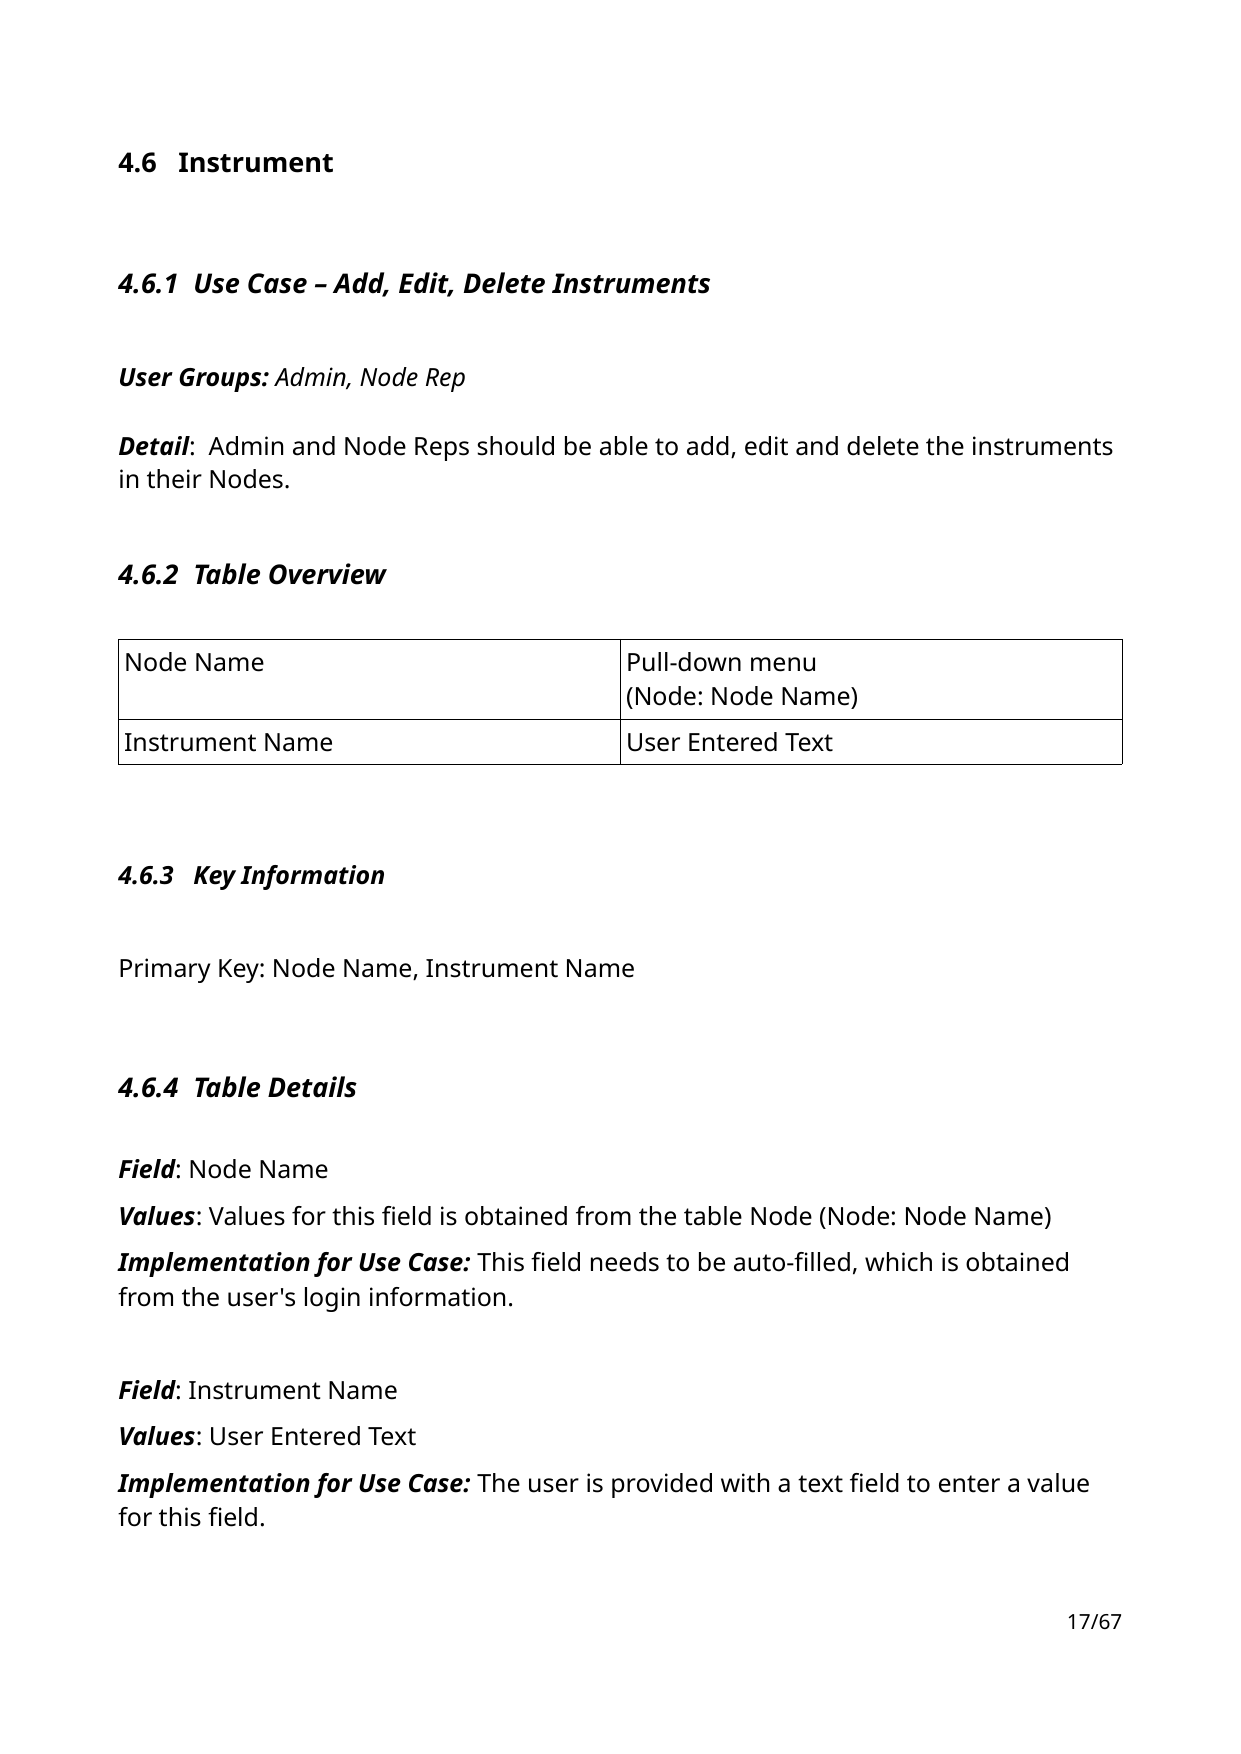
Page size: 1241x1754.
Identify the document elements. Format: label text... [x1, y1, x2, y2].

text Implementation for Use Case: The user is provided with a text field to enter a value for this field. [118, 1465, 1122, 1533]
text Values: User Entered Text [118, 1419, 1122, 1453]
text User Groups: Admin, Node Rep [118, 360, 1122, 394]
subtitle Key Information [118, 857, 1122, 891]
subtitle Use Case – Add, Edit, Delete Instruments [118, 264, 1122, 301]
text Values: Values for this field is obtained from the table Node (Node: Node Name) [118, 1198, 1122, 1233]
subtitle Table Details [118, 1068, 1122, 1105]
table_header Node Name [119, 640, 620, 718]
table_cell User Entered Text [621, 720, 1122, 764]
text Field: Instrument Name [118, 1372, 1122, 1406]
subtitle Instrument [118, 143, 1122, 180]
text Detail: Admin and Node Reps should be able to add, edit and delete the instruments in their Nodes. [118, 428, 1122, 496]
table_cell Instrument Name [119, 720, 620, 764]
text Primary Key: Node Name, Instrument Name [118, 950, 1122, 984]
subtitle Table Overview [118, 555, 1122, 592]
text Field: Node Name [118, 1152, 1122, 1186]
table_header Pull-down menu (Node: Node Name) [621, 640, 1122, 718]
text Implementation for Use Case: This field needs to be auto-filled, which is obtained from the user's login information. [118, 1245, 1122, 1313]
